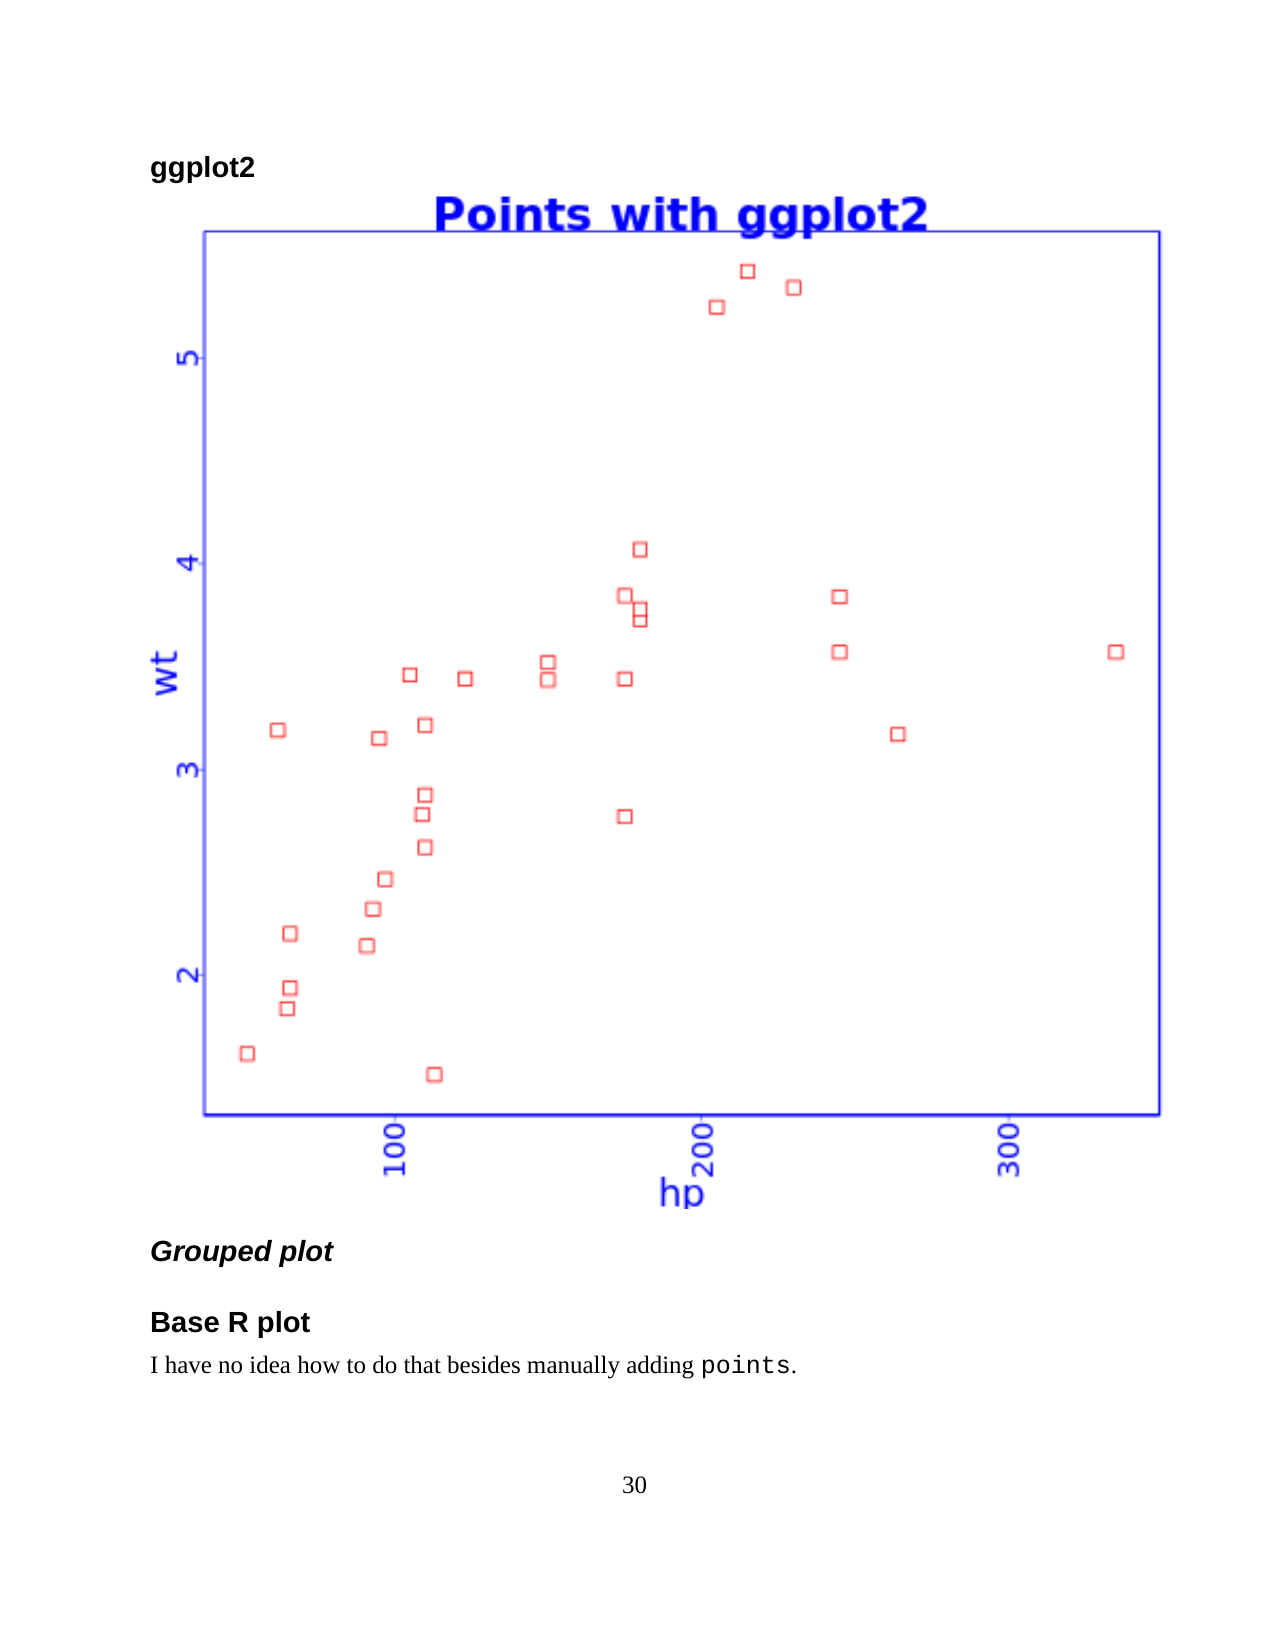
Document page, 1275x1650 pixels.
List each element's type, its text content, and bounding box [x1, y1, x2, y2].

subtitle ggplot2 [150, 150, 1125, 183]
text I have no idea how to do that besides manually adding points. [150, 1351, 1125, 1381]
picture [150, 196, 1163, 1209]
subtitle Base R plot [150, 1304, 1125, 1338]
subtitle Grouped plot [150, 1233, 1125, 1267]
